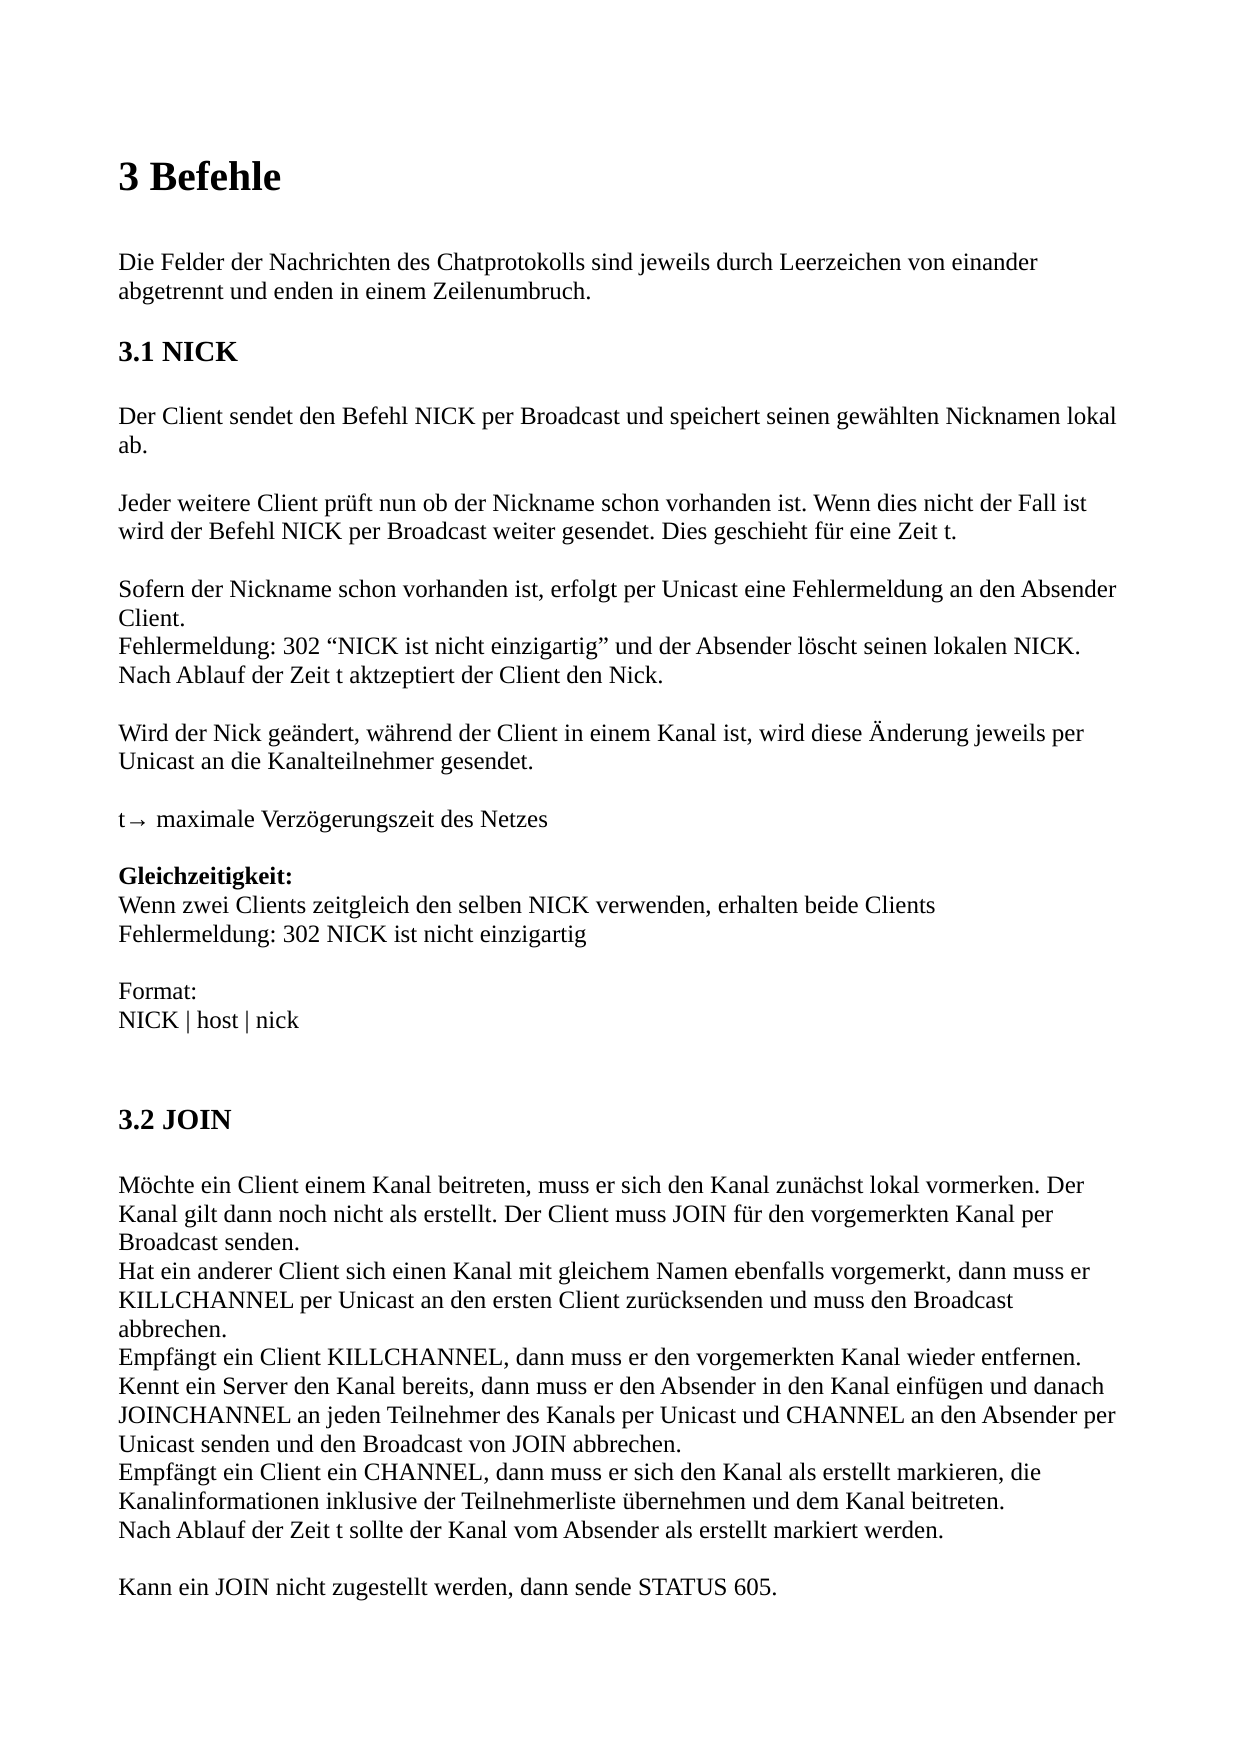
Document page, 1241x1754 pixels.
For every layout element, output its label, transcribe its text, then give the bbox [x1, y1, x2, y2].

text t→ maximale Verzögerungszeit des Netzes [118, 804, 1122, 833]
text 3 Befehle [118, 152, 1122, 199]
text Wenn zwei Clients zeitgleich den selben NICK verwenden, erhalten beide Clients [118, 890, 1122, 919]
text Nach Ablauf der Zeit t aktzeptiert der Client den Nick. [118, 660, 1122, 689]
text Fehlermeldung: 302 “NICK ist nicht einzigartig” und der Absender löscht seinen lokalen NICK. [118, 631, 1122, 660]
text Nach Ablauf der Zeit t sollte der Kanal vom Absender als erstellt markiert werden. [118, 1515, 1122, 1544]
text 3.2 JOIN [118, 1102, 1122, 1136]
text Fehlermeldung: 302 NICK ist nicht einzigartig [118, 919, 1122, 948]
text Gleichzeitigkeit: [118, 861, 1122, 890]
text Empfängt ein Client KILLCHANNEL, dann muss er den vorgemerkten Kanal wieder entfernen. [118, 1342, 1122, 1371]
text Möchte ein Client einem Kanal beitreten, muss er sich den Kanal zunächst lokal vormerken. Der Kanal gilt dann noch nicht als erstellt. Der Client muss JOIN für den vorgemerkten Kanal per Broadcast senden. [118, 1170, 1122, 1256]
text Hat ein anderer Client sich einen Kanal mit gleichem Namen ebenfalls vorgemerkt, dann muss er KILLCHANNEL per Unicast an den ersten Client zurücksenden und muss den Broadcast abbrechen. [118, 1256, 1122, 1342]
text Kann ein JOIN nicht zugestellt werden, dann sende STATUS 605. [118, 1572, 1122, 1601]
text Sofern der Nickname schon vorhanden ist, erfolgt per Unicast eine Fehlermeldung an den Absender Client. [118, 574, 1122, 631]
text Format: [118, 976, 1122, 1005]
text 3.1 NICK [118, 334, 1122, 367]
text Jeder weitere Client prüft nun ob der Nickname schon vorhanden ist. Wenn dies nicht der Fall ist wird der Befehl NICK per Broadcast weiter gesendet. Dies geschieht für eine Zeit t. [118, 488, 1122, 545]
text Der Client sendet den Befehl NICK per Broadcast und speichert seinen gewählten Nicknamen lokal ab. [118, 401, 1122, 459]
text Die Felder der Nachrichten des Chatprotokolls sind jeweils durch Leerzeichen von einander abgetrennt und enden in einem Zeilenumbruch. [118, 247, 1122, 305]
text Empfängt ein Client ein CHANNEL, dann muss er sich den Kanal als erstellt markieren, die Kanalinformationen inklusive der Teilnehmerliste übernehmen und dem Kanal beitreten. [118, 1457, 1122, 1515]
text NICK | host | nick [118, 1005, 1122, 1034]
text Wird der Nick geändert, während der Client in einem Kanal ist, wird diese Änderung jeweils per Unicast an die Kanalteilnehmer gesendet. [118, 718, 1122, 775]
text Kennt ein Server den Kanal bereits, dann muss er den Absender in den Kanal einfügen und danach JOINCHANNEL an jeden Teilnehmer des Kanals per Unicast und CHANNEL an den Absender per Unicast senden und den Broadcast von JOIN abbrechen. [118, 1371, 1122, 1457]
